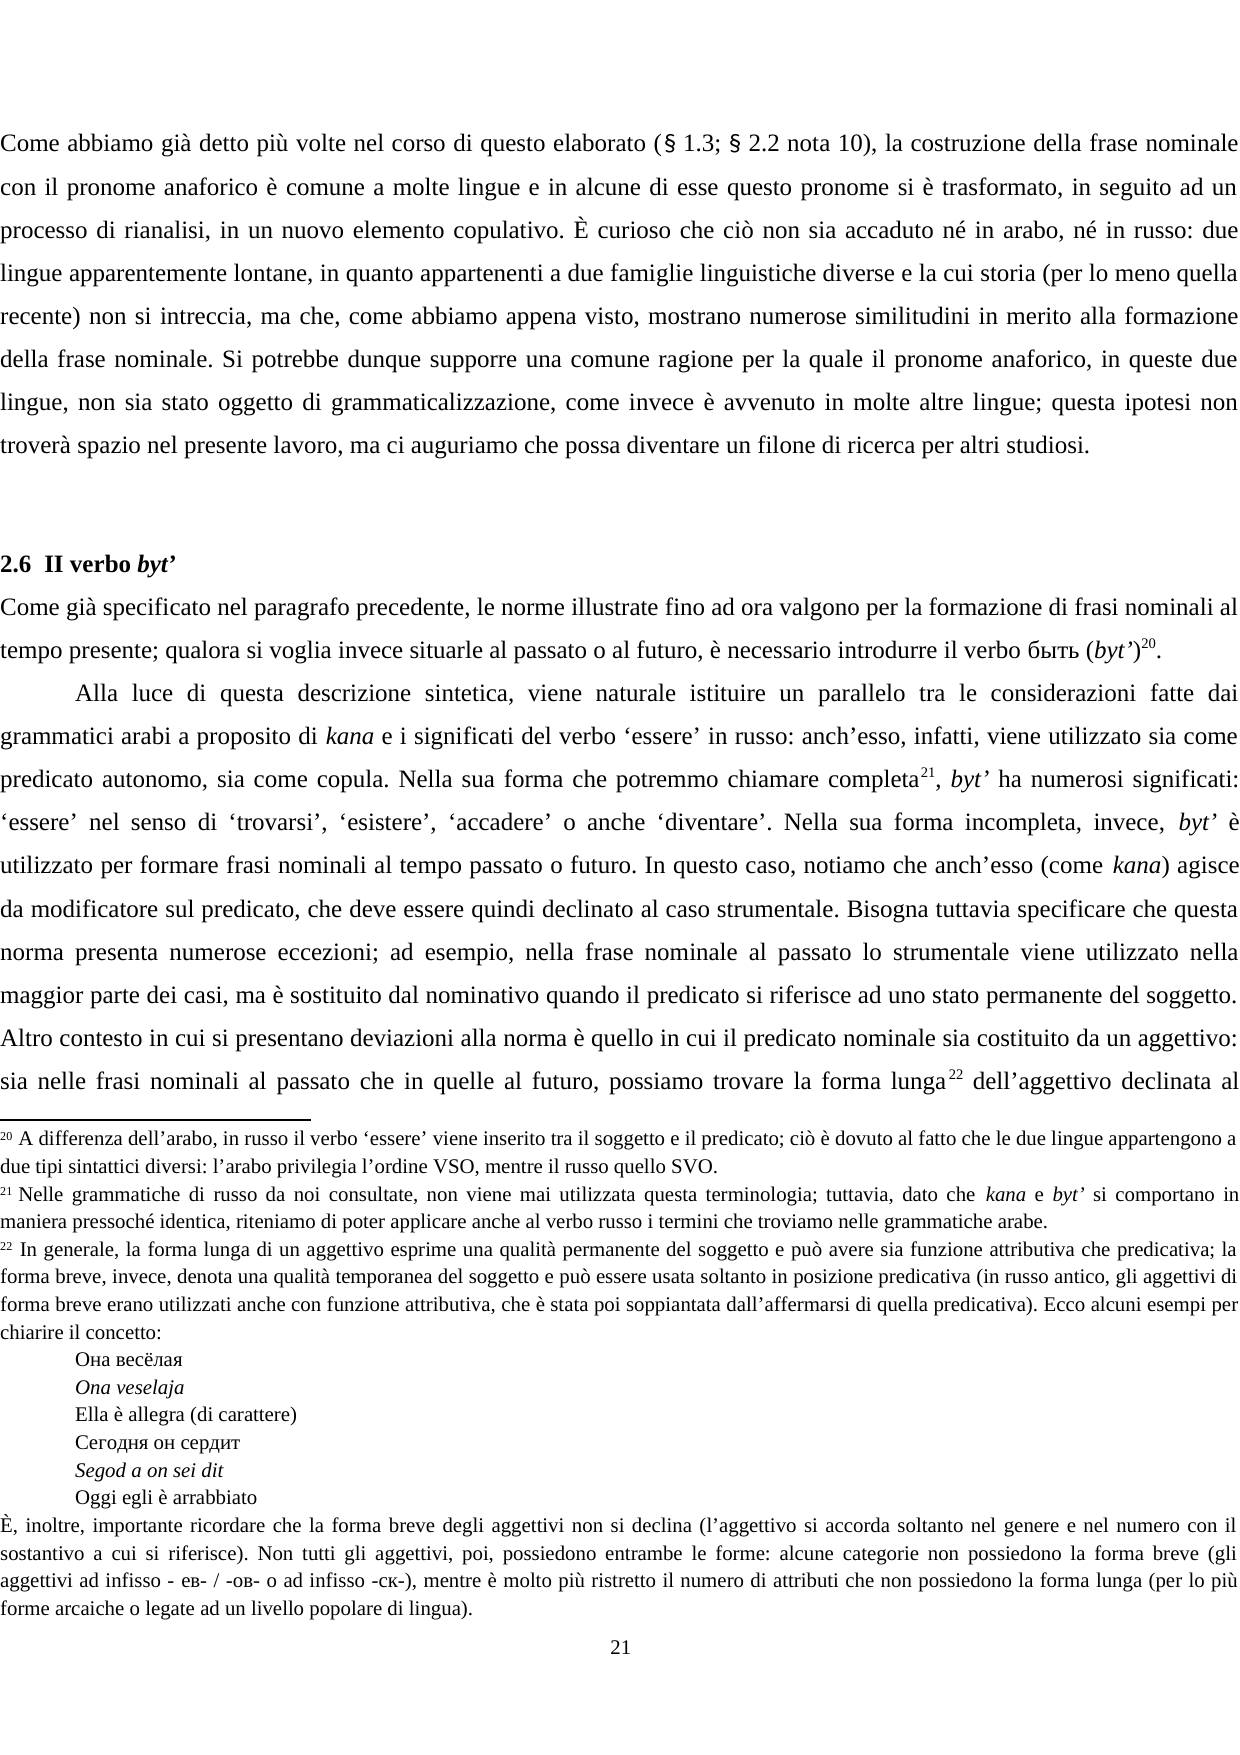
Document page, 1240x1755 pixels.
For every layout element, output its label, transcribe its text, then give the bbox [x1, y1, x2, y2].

text È, inoltre, importante ricordare che la forma breve degli aggettivi non si declina (l’aggettivo si accorda soltanto nel genere e nel numero con il sostantivo a cui si riferisce). Non tutti gli aggettivi, poi, possiedono entrambe le forme: alcune categorie non possiedono la forma breve (gli aggettivi ad infisso - ев- / -ов- o ad infisso -ск-), mentre è molto più ristretto il numero di attributi che non possiedono la forma lunga (per lo più forme arcaiche o legate ad un livello popolare di lingua). [0, 1513, 1239, 1620]
subtitle 2.6 II verbo byt’ [0, 549, 1239, 577]
text In generale, la forma lunga di un aggettivo esprime una qualità permanente del soggetto e può avere sia funzione attributiva che predicativa; la forma breve, invece, denota una qualità temporanea del soggetto e può essere usata soltanto in posizione predicativa (in russo antico, gli aggettivi di forma breve erano utilizzati anche con funzione attributiva, che è stata poi soppiantata dall’affermarsi di quella predicativa). Ecco alcuni esempi per chiarire il concetto: [0, 1237, 1239, 1344]
text Она весёлая [0, 1347, 1239, 1371]
text Oggi egli è arrabbiato [0, 1485, 1239, 1509]
text Nelle grammatiche di russo da noi consultate, non viene mai utilizzata questa terminologia; tuttavia, dato che kana e byt’ si comportano in maniera pressoché identica, riteniamo di poter applicare anche al verbo russo i termini che troviamo nelle grammatiche arabe. [0, 1182, 1239, 1233]
text Ona veselaja [0, 1375, 1239, 1399]
text Сегодня он сердит [0, 1430, 1239, 1454]
text Come abbiamo già detto più volte nel corso di questo elaborato (§ 1.3; § 2.2 nota 10), la costruzione della frase nominale con il pronome anaforico è comune a molte lingue e in alcune di esse questo pronome si è trasformato, in seguito ad un processo di rianalisi, in un nuovo elemento copulativo. È curioso che ciò non sia accaduto né in arabo, né in russo: due lingue apparentemente lontane, in quanto appartenenti a due famiglie linguistiche diverse e la cui storia (per lo meno quella recente) non si intreccia, ma che, come abbiamo appena visto, mostrano numerose similitudini in merito alla formazione della frase nominale. Si potrebbe dunque supporre una comune ragione per la quale il pronome anaforico, in queste due lingue, non sia stato oggetto di grammaticalizzazione, come invece è avvenuto in molte altre lingue; questa ipotesi non troverà spazio nel presente lavoro, ma ci auguriamo che possa diventare un filone di ricerca per altri studiosi. [0, 127, 1239, 459]
text Alla luce di questa descrizione sintetica, viene naturale istituire un parallelo tra le considerazioni fatte dai grammatici arabi a proposito di kana e i significati del verbo ‘essere’ in russo: anch’esso, infatti, viene utilizzato sia come predicato autonomo, sia come copula. Nella sua forma che potremmo chiamare completa, byt’ ha numerosi significati: ‘essere’ nel senso di ‘trovarsi’, ‘esistere’, ‘accadere’ o anche ‘diventare’. Nella sua forma incompleta, invece, byt’ è utilizzato per formare frasi nominali al tempo passato o futuro. In questo caso, notiamo che anch’esso (come kana) agisce da modificatore sul predicato, che deve essere quindi declinato al caso strumentale. Bisogna tuttavia specificare che questa norma presenta numerose eccezioni; ad esempio, nella frase nominale al passato lo strumentale viene utilizzato nella maggior parte dei casi, ma è sostituito dal nominativo quando il predicato si riferisce ad uno stato permanente del soggetto. Altro contesto in cui si presentano deviazioni alla norma è quello in cui il predicato nominale sia costituito da un aggettivo: sia nelle frasi nominali al passato che in quelle al futuro, possiamo trovare la forma lunga dell’aggettivo declinata al [0, 678, 1239, 1095]
text Ella è allegra (di carattere) [0, 1402, 1239, 1426]
text Come già specificato nel paragrafo precedente, le norme illustrate fino ad ora valgono per la formazione di frasi nominali al tempo presente; qualora si voglia invece situarle al passato o al futuro, è necessario introdurre il verbo быть (byt’). [0, 592, 1239, 664]
text Segod a on sei dit [0, 1458, 1239, 1482]
text A differenza dell’arabo, in russo il verbo ‘essere’ viene inserito tra il soggetto e il predicato; ciò è dovuto al fatto che le due lingue appartengono a due tipi sintattici diversi: l’arabo privilegia l’ordine VSO, mentre il russo quello SVO. [0, 1126, 1239, 1178]
